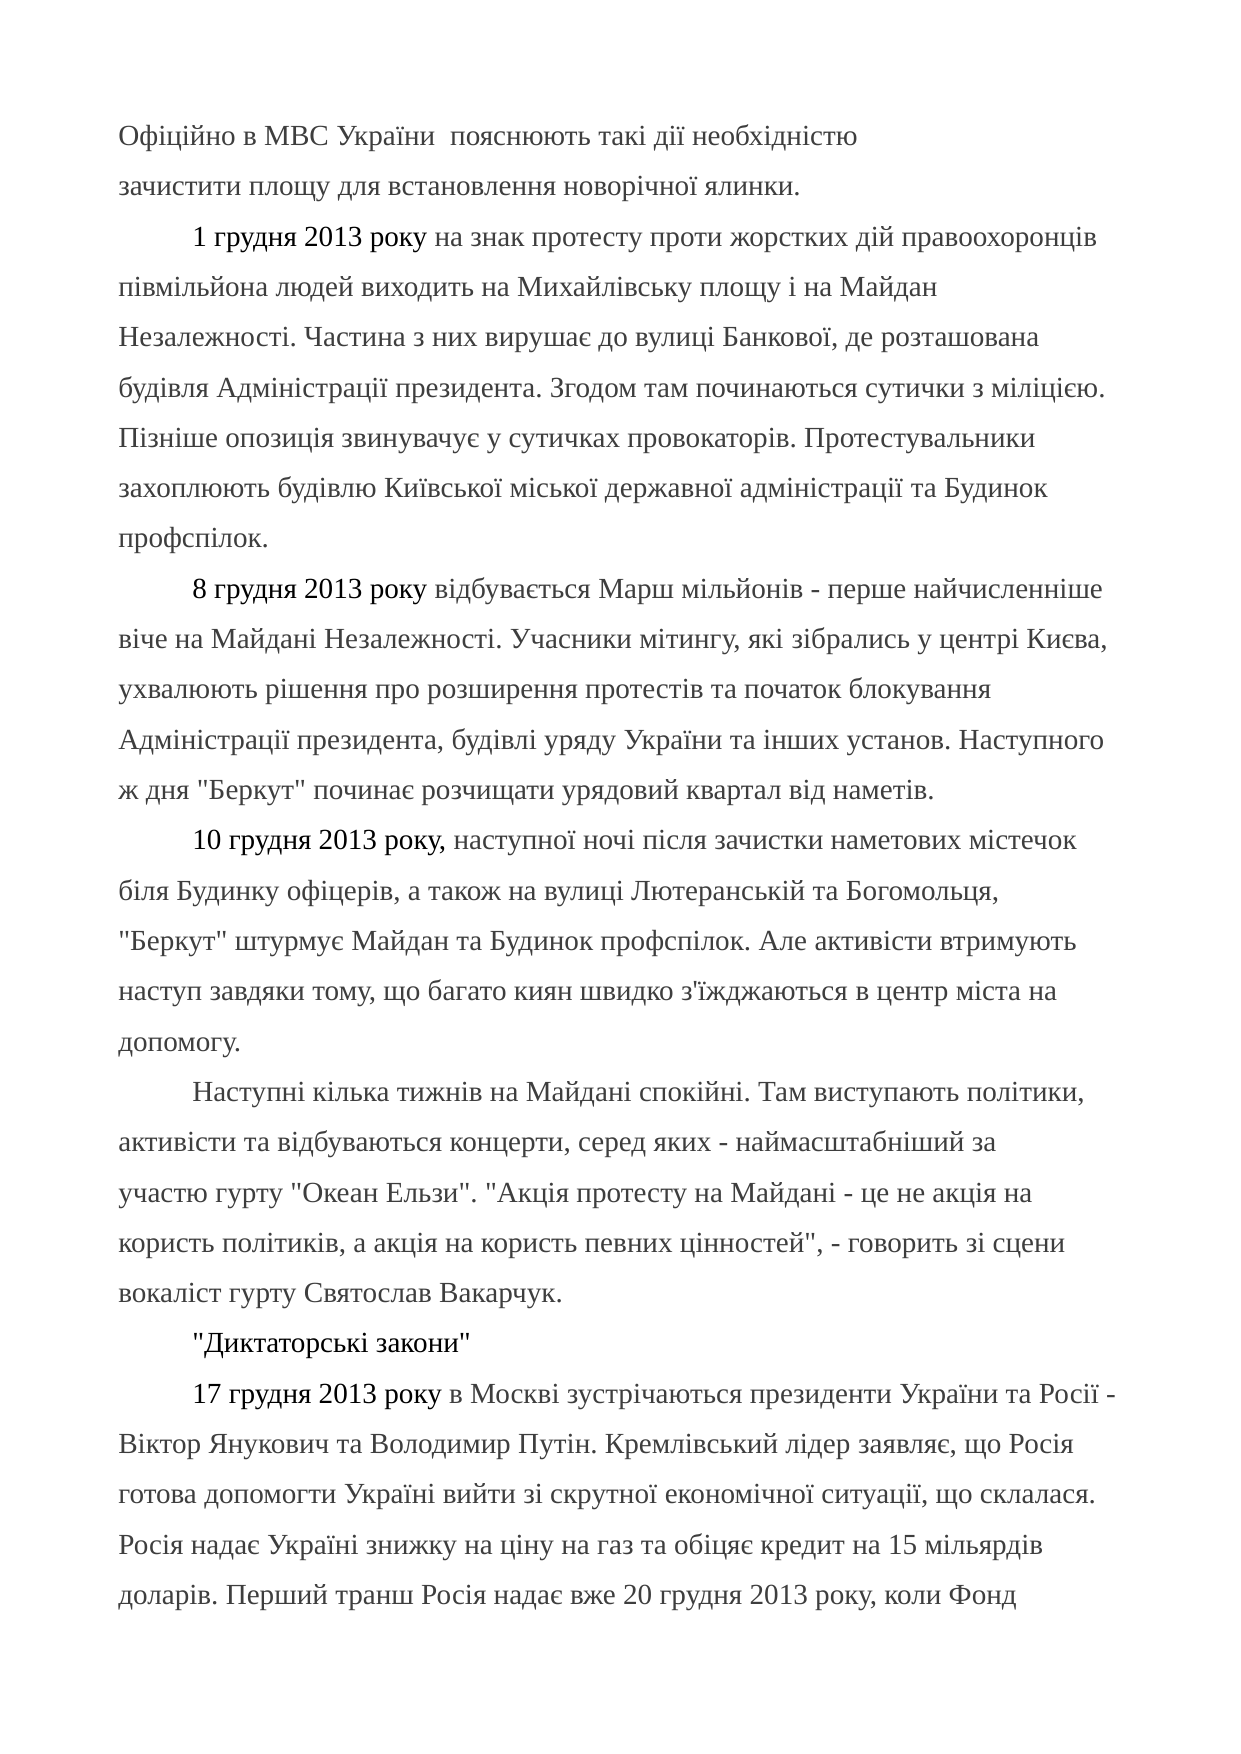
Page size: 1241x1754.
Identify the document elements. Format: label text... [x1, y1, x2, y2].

text 8 грудня 2013 року відбувається Марш мільйонів - перше найчисленніше віче на Майдані Незалежності. Учасники мітингу, які зібрались у центрі Києва, ухвалюють рішення про розширення протестів та початок блокування Адміністрації президента, будівлі уряду України та інших установ. Наступного ж дня "Беркут" починає розчищати урядовий квартал від наметів. [118, 571, 1122, 806]
text "Диктаторські закони" [118, 1326, 1122, 1359]
text 1 грудня 2013 року на знак протесту проти жорстких дій правоохоронців півмільйона людей виходить на Михайлівську площу і на Майдан Незалежності. Частина з них вирушає до вулиці Банкової, де розташована будівля Адміністрації президента. Згодом там починаються сутички з міліцією. Пізніше опозиція звинувачує у сутичках провокаторів. Протестувальники захоплюють будівлю Київської міської державної адміністрації та Будинок профспілок. [118, 219, 1122, 554]
text 17 грудня 2013 року в Москві зустрічаються президенти України та Росії - Віктор Янукович та Володимир Путін. Кремлівський лідер заявляє, що Росія готова допомогти Україні вийти зі скрутної економічної ситуації, що склалася. Росія надає Україні знижку на ціну на газ та обіцяє кредит на 15 мільярдів доларів. Перший транш Росія надає вже 20 грудня 2013 року, коли Фонд [118, 1376, 1122, 1611]
text Офіційно в МВС України пояснюють такі дії необхідністю зачистити площу для встановлення новорічної ялинки. [118, 118, 1122, 202]
text Наступні кілька тижнів на Майдані спокійні. Там виступають політики, активісти та відбуваються концерти, серед яких - наймасштабніший за участю гурту "Океан Ельзи". "Акція протесту на Майдані - це не акція на користь політиків, а акція на користь певних цінностей", - говорить зі сцени вокаліст гурту Святослав Вакарчук. [118, 1074, 1122, 1309]
text 10 грудня 2013 року, наступної ночі після зачистки наметових містечок біля Будинку офіцерів, а також на вулиці Лютеранській та Богомольця, "Беркут" штурмує Майдан та Будинок профспілок. Але активісти втримують наступ завдяки тому, що багато киян швидко з'їжджаються в центр міста на допомогу. [118, 822, 1122, 1057]
